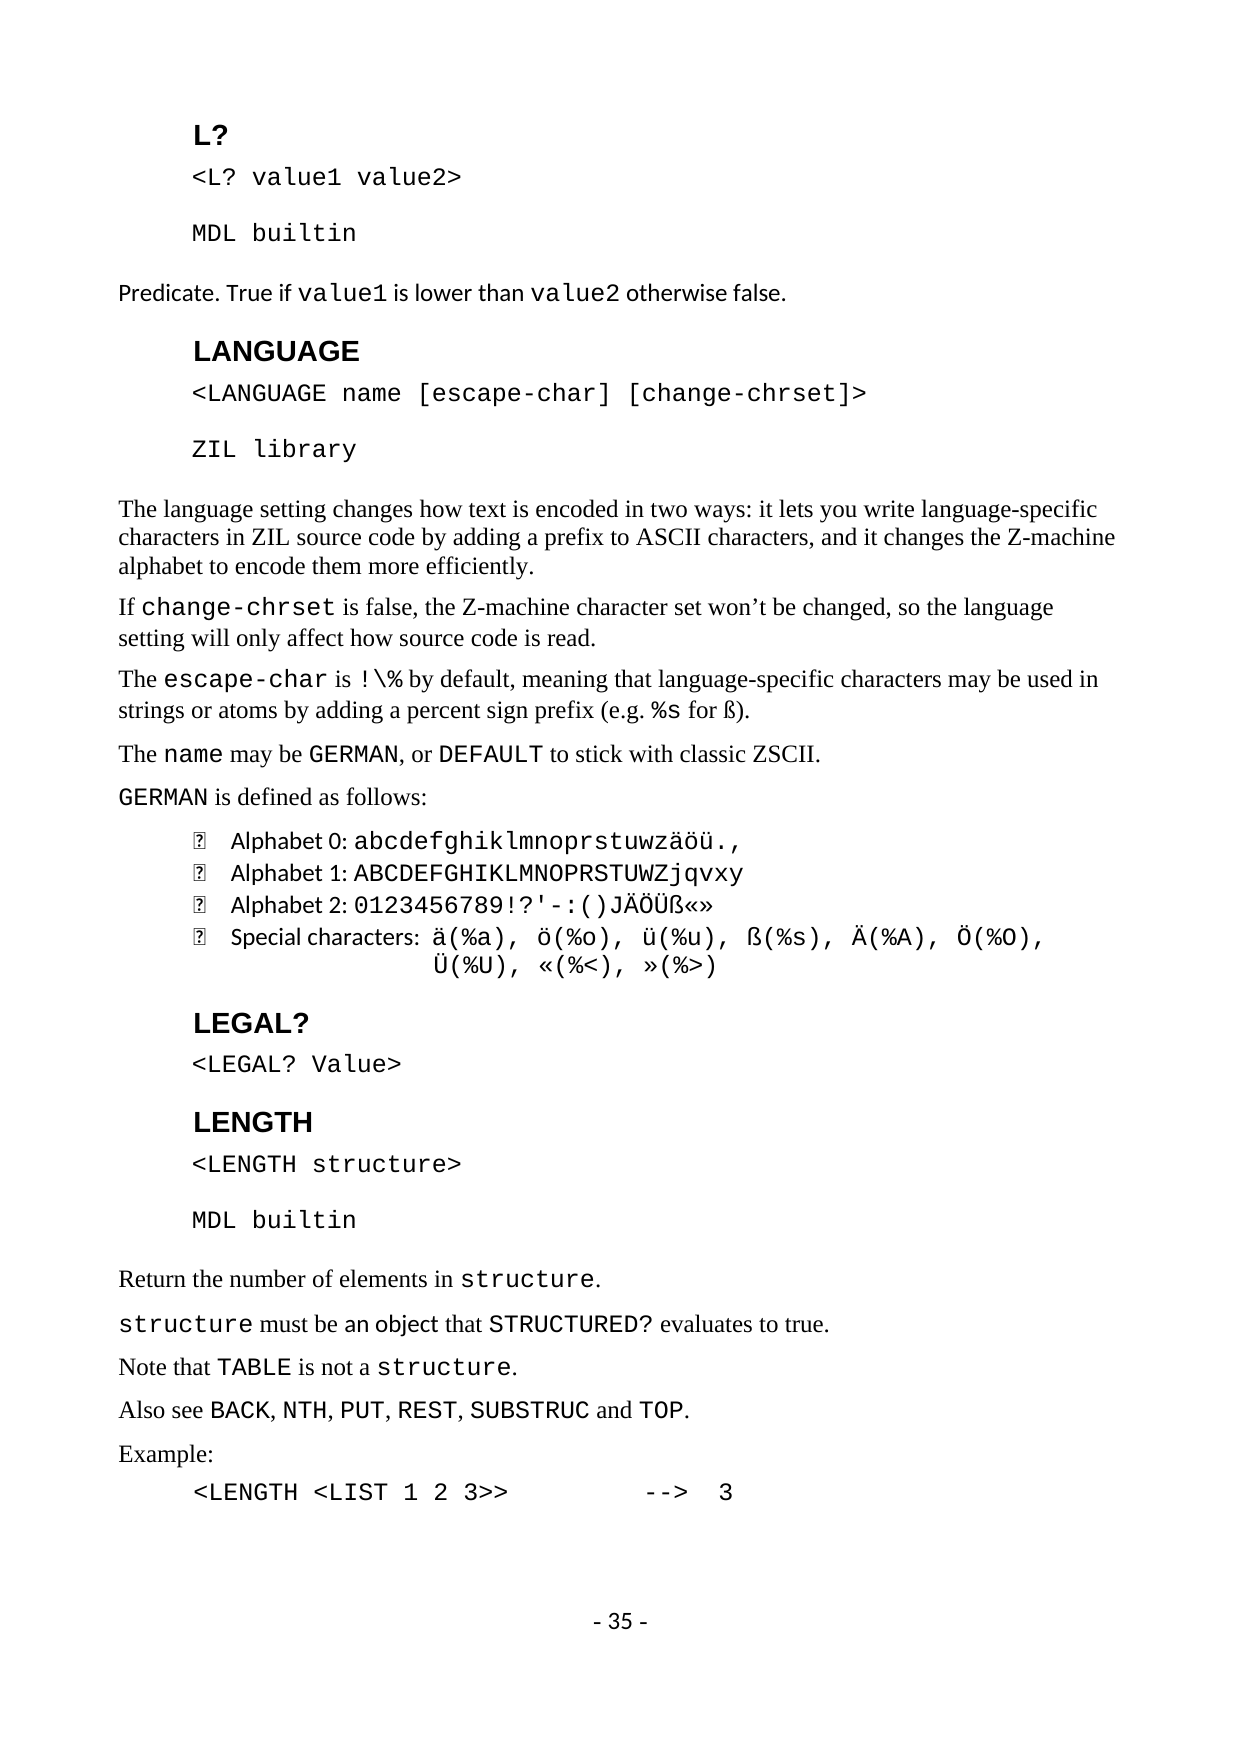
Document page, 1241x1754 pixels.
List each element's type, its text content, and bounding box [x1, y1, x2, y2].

subtitle LENGTH [118, 1105, 1122, 1139]
text Note that TABLE is not a structure. [118, 1352, 1122, 1383]
list Alphabet 2: 0123456789!?'-:()JÄÖÜß«» [193, 889, 1122, 921]
text ZIL library [192, 437, 1122, 465]
text structure must be an object that STRUCTURED? evaluates to true. [118, 1308, 1122, 1339]
list Special characters: ä(%a), ö(%o), ü(%u), ß(%s), Ä(%A), Ö(%O), Ü(%U), «(%<), »(%>) [193, 921, 1122, 981]
text MDL builtin [192, 1208, 1122, 1236]
subtitle LANGUAGE [118, 334, 1122, 368]
text <LENGTH <LIST 1 2 3>> --> 3 [118, 1480, 1122, 1508]
text <LANGUAGE name [escape-char] [change-chrset]> [192, 380, 1122, 409]
text <LENGTH structure> [192, 1151, 1122, 1179]
text The language setting changes how text is encoded in two ways: it lets you write language-specific characters in ZIL source code by adding a prefix to ASCII characters, and it changes the Z-machine alphabet to encode them more efficiently. [118, 494, 1122, 580]
text Example: [118, 1439, 1122, 1467]
text <L? value1 value2> [192, 164, 1122, 192]
text MDL builtin [192, 221, 1122, 249]
text If change-chrset is false, the Z-machine character set won’t be changed, so the language setting will only affect how source code is read. [118, 592, 1122, 652]
text Return the number of elements in structure. [118, 1264, 1122, 1295]
list Alphabet 0: abcdefghiklmnoprstuwzäöü., [193, 825, 1122, 857]
text Predicate. True if value1 is lower than value2 otherwise false. [118, 277, 1122, 309]
text The escape-char is !\% by default, meaning that language-specific characters may be used in strings or atoms by adding a percent sign prefix (e.g. %s for ß). [118, 664, 1122, 726]
text Also see BACK, NTH, PUT, REST, SUBSTRUC and TOP. [118, 1395, 1122, 1426]
list Alphabet 1: ABCDEFGHIKLMNOPRSTUWZjqvxy [193, 857, 1122, 889]
subtitle L? [118, 118, 1122, 152]
text The name may be GERMAN, or DEFAULT to stick with classic ZSCII. [118, 739, 1122, 769]
text <LEGAL? Value> [192, 1052, 1122, 1080]
text GERMAN is defined as follows: [118, 782, 1122, 813]
subtitle LEGAL? [118, 1006, 1122, 1039]
